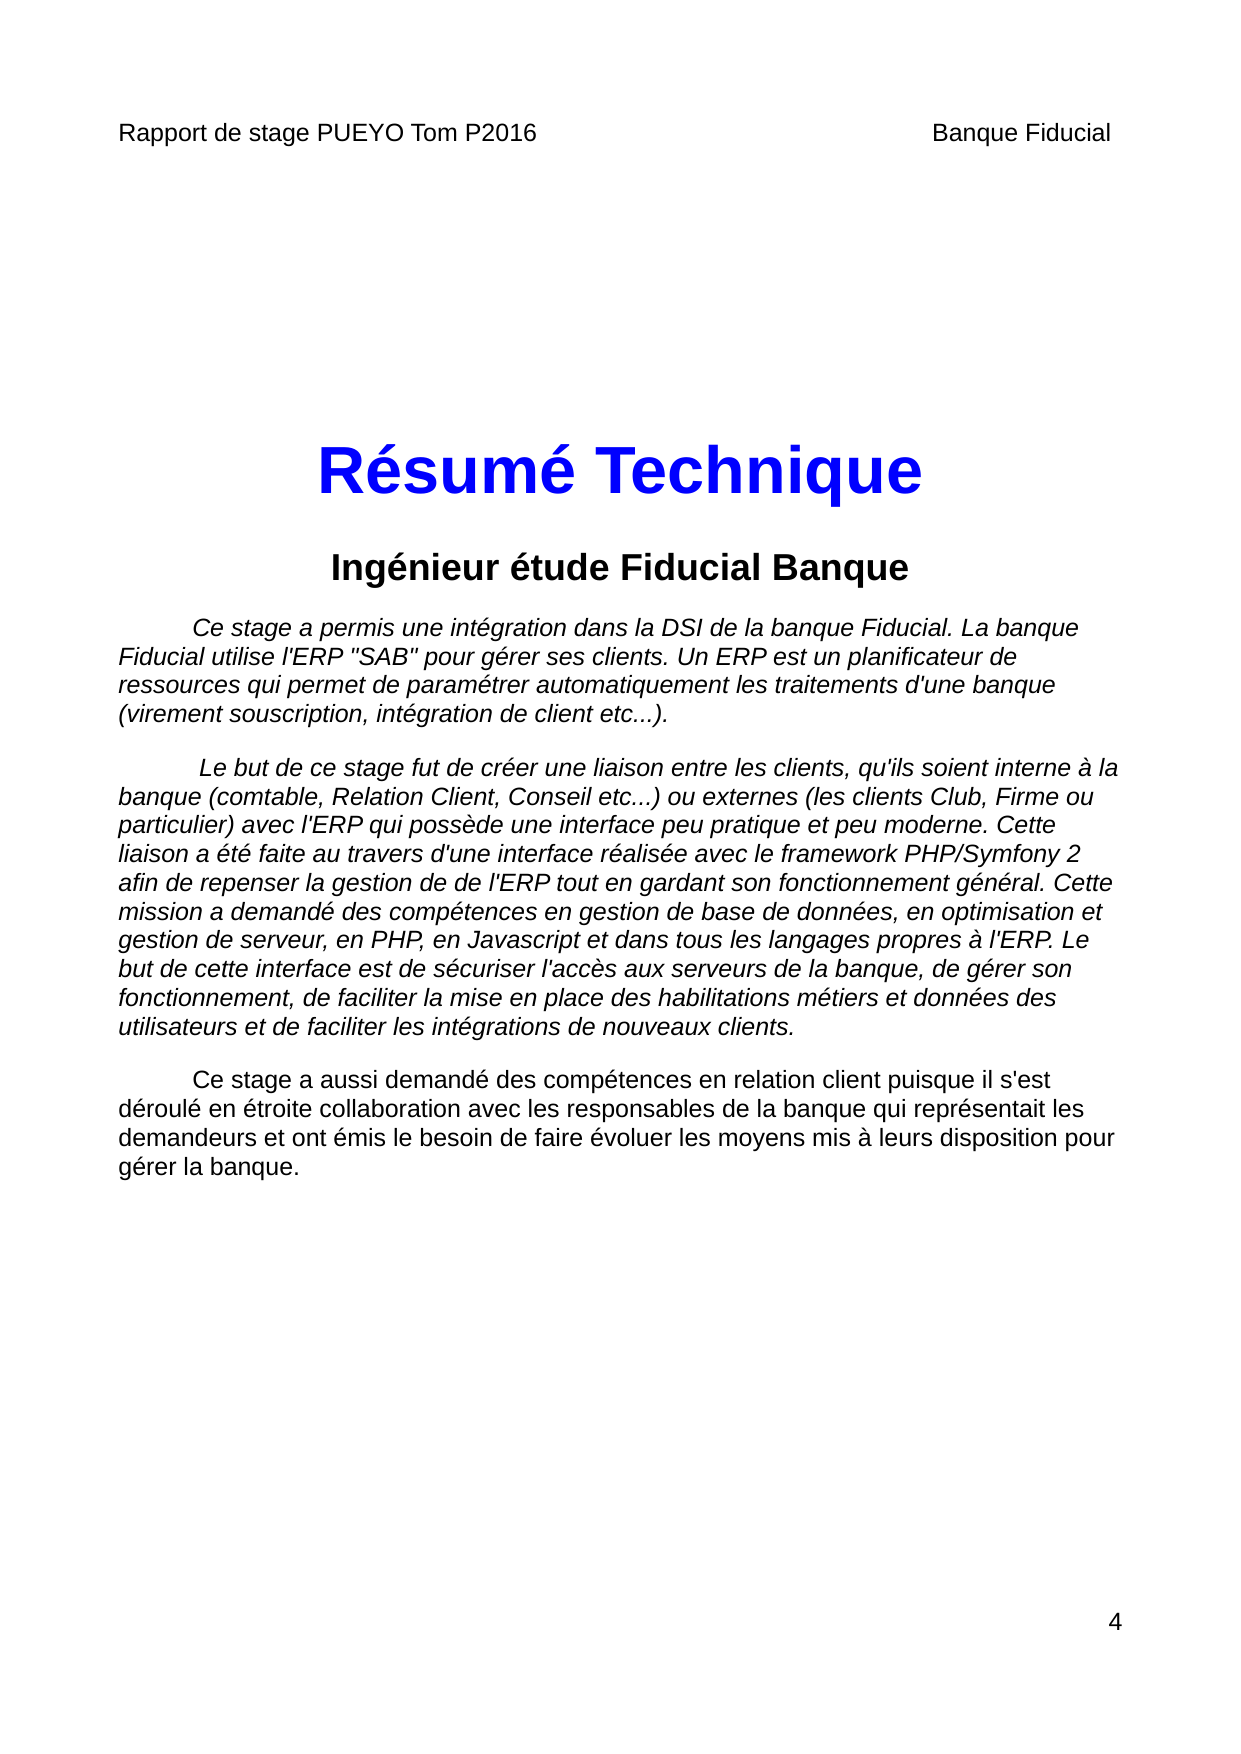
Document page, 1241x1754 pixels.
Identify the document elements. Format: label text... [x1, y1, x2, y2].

text Ce stage a aussi demandé des compétences en relation client puisque il s'est déroulé en étroite collaboration avec les responsables de la banque qui représentait les demandeurs et ont émis le besoin de faire évoluer les moyens mis à leurs disposition pour gérer la banque. [118, 1065, 1122, 1180]
text Le but de ce stage fut de créer une liaison entre les clients, qu'ils soient interne à la banque (comtable, Relation Client, Conseil etc...) ou externes (les clients Club, Firme ou particulier) avec l'ERP qui possède une interface peu pratique et peu moderne. Cette liaison a été faite au travers d'une interface réalisée avec le framework PHP/Symfony 2 afin de repenser la gestion de de l'ERP tout en gardant son fonctionnement général. Cette mission a demandé des compétences en gestion de base de données, en optimisation et gestion de serveur, en PHP, en Javascript et dans tous les langages propres à l'ERP. Le but de cette interface est de sécuriser l'accès aux serveurs de la banque, de gérer son fonctionnement, de faciliter la mise en place des habilitations métiers et données des utilisateurs et de faciliter les intégrations de nouveaux clients. [118, 753, 1122, 1040]
subtitle Résumé Technique [118, 431, 1122, 507]
subtitle Ingénieur étude Fiducial Banque [118, 545, 1122, 588]
text Ce stage a permis une intégration dans la DSI de la banque Fiducial. La banque Fiducial utilise l'ERP "SAB" pour gérer ses clients. Un ERP est un planificateur de ressources qui permet de paramétrer automatiquement les traitements d'une banque (virement souscription, intégration de client etc...). [118, 613, 1122, 728]
